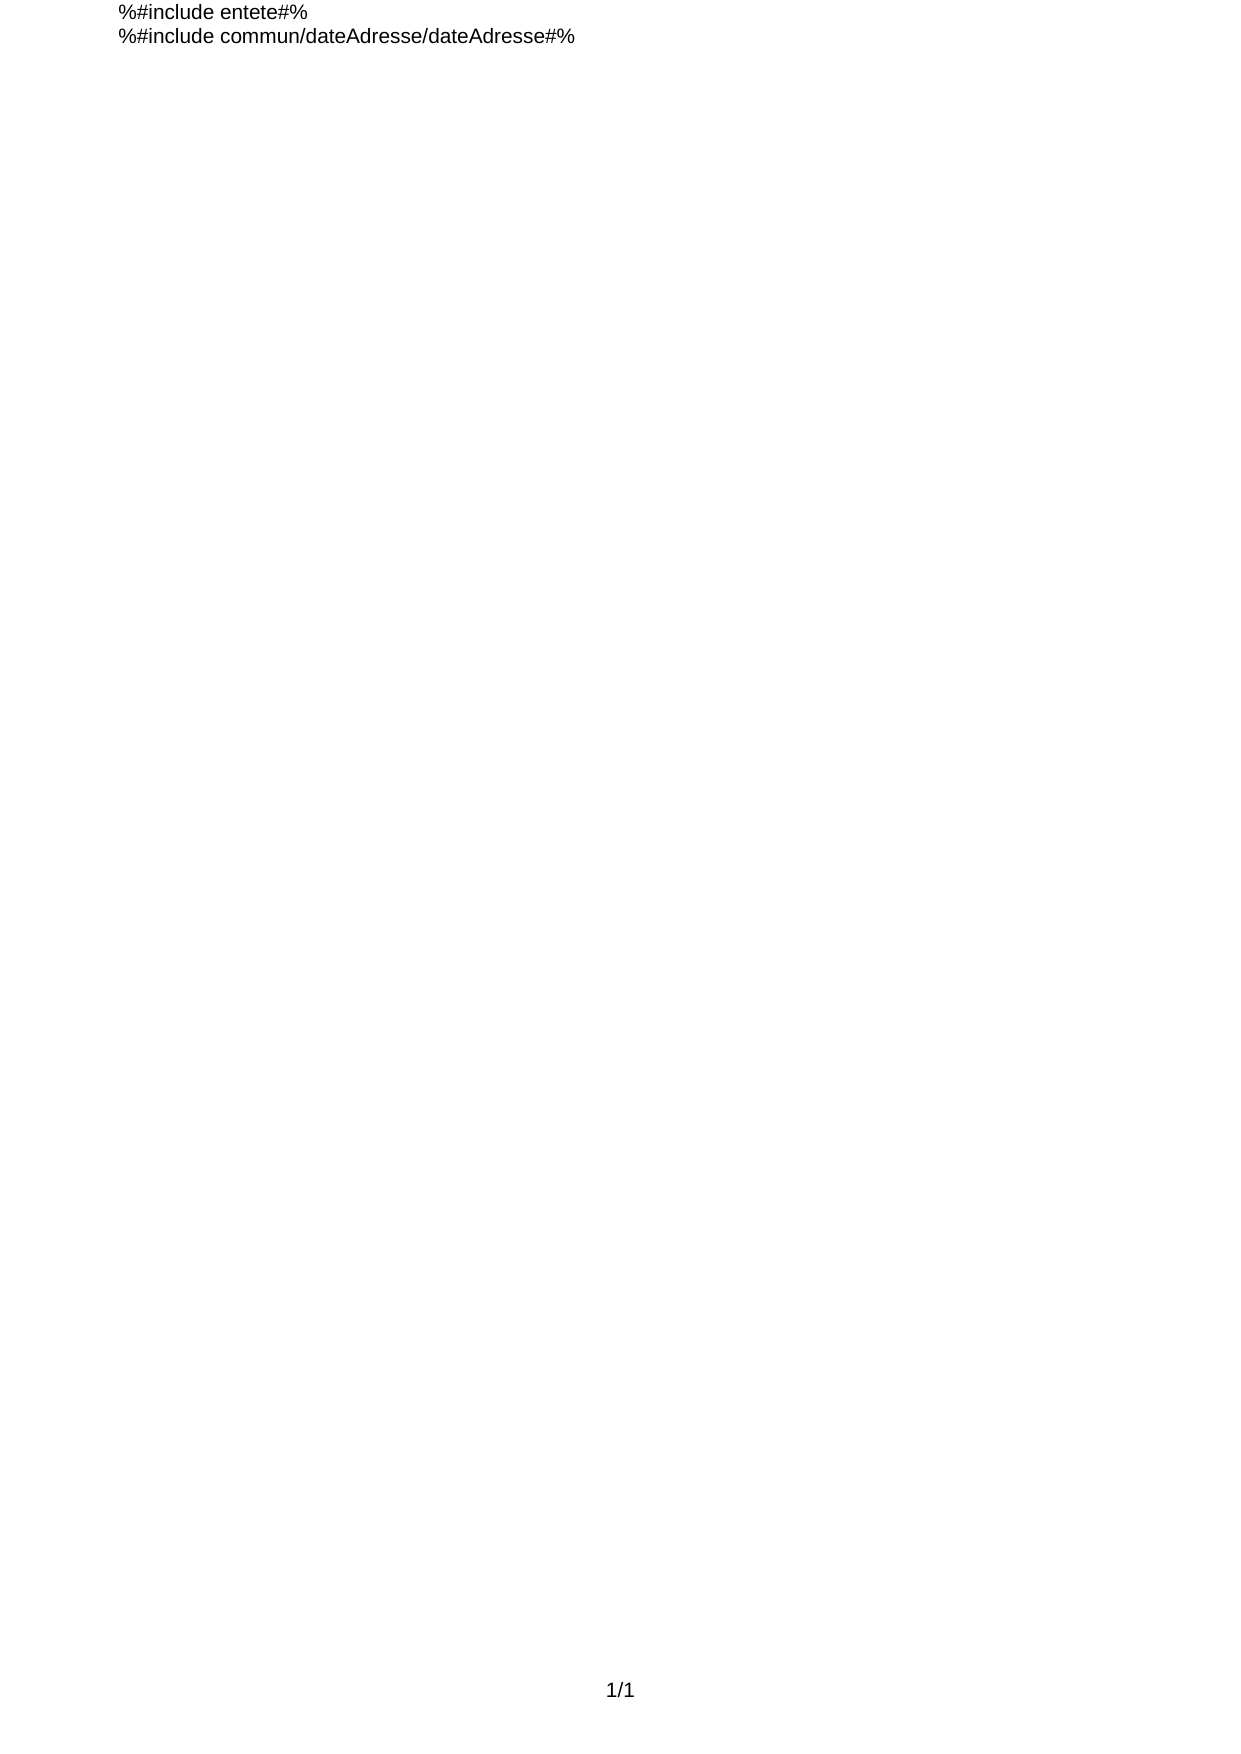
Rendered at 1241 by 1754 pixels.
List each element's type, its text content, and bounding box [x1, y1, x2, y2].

text %#include entete#% [118, 0, 1122, 24]
text %#include commun/dateAdresse/dateAdresse#% [118, 24, 1122, 48]
